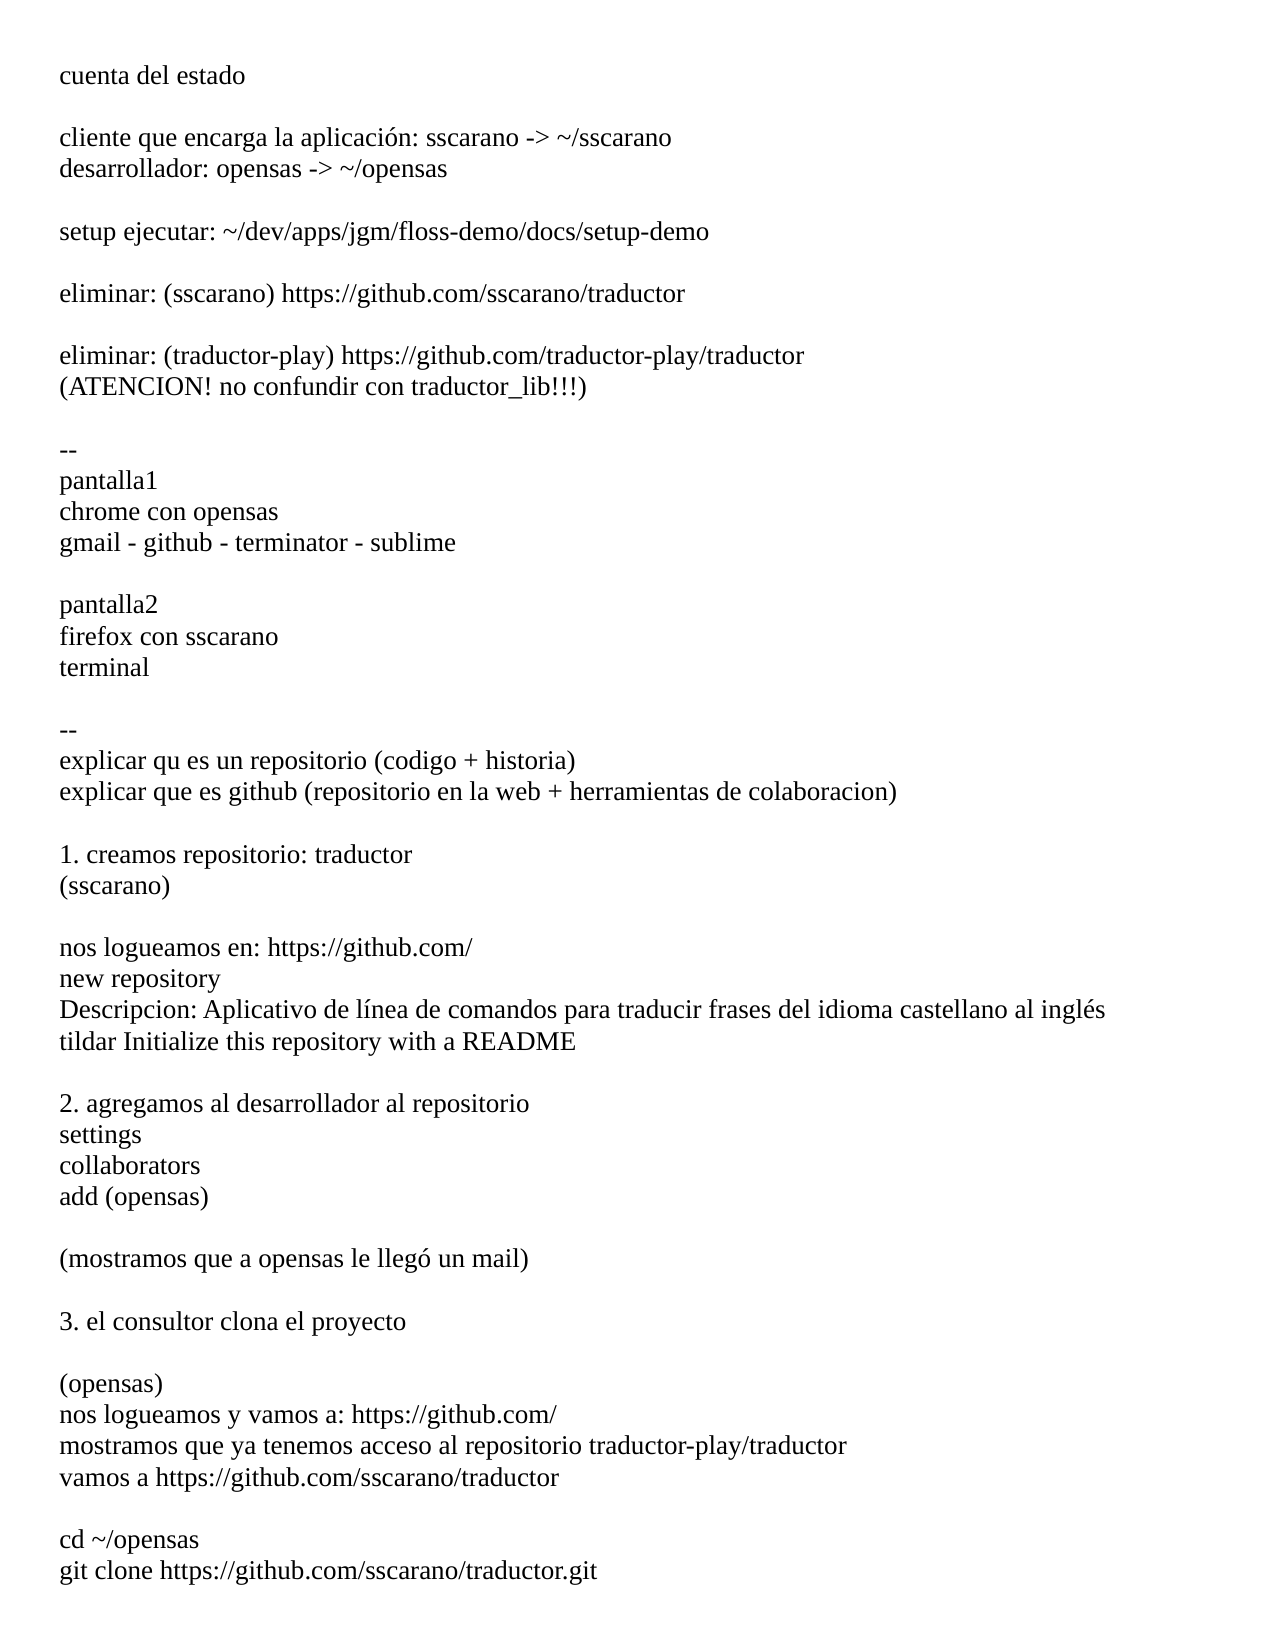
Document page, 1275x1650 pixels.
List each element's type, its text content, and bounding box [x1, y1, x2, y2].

text explicar que es github (repositorio en la web + herramientas de colaboracion) [59, 775, 1216, 807]
text cd ~/opensas [59, 1523, 1216, 1554]
text chrome con opensas [59, 495, 1216, 526]
text mostramos que ya tenemos acceso al repositorio traductor-play/traductor [59, 1429, 1216, 1461]
text pantalla2 [59, 588, 1216, 620]
text gmail - github - terminator - sublime [59, 526, 1216, 557]
text Descripcion: Aplicativo de línea de comandos para traducir frases del idioma castellano al inglés [59, 993, 1216, 1024]
text setup ejecutar: ~/dev/apps/jgm/floss-demo/docs/setup-demo [59, 215, 1216, 246]
text nos logueamos y vamos a: https://github.com/ [59, 1398, 1216, 1429]
text settings [59, 1118, 1216, 1149]
text cliente que encarga la aplicación: sscarano -> ~/sscarano [59, 121, 1216, 152]
text eliminar: (sscarano) https://github.com/sscarano/traductor [59, 277, 1216, 308]
text firefox con sscarano [59, 620, 1216, 651]
text explicar qu es un repositorio (codigo + historia) [59, 744, 1216, 775]
text pantalla1 [59, 464, 1216, 495]
text -- [59, 713, 1216, 744]
text (mostramos que a opensas le llegó un mail) [59, 1243, 1216, 1274]
text (opensas) [59, 1367, 1216, 1398]
text 1. creamos repositorio: traductor [59, 838, 1216, 869]
text (sscarano) [59, 869, 1216, 900]
text 2. agregamos al desarrollador al repositorio [59, 1087, 1216, 1118]
text 3. el consultor clona el proyecto [59, 1305, 1216, 1336]
text tildar Initialize this repository with a README [59, 1024, 1216, 1056]
text cuenta del estado [59, 59, 1216, 90]
text -- [59, 433, 1216, 464]
text git clone https://github.com/sscarano/traductor.git [59, 1554, 1216, 1585]
text (ATENCION! no confundir con traductor_lib!!!) [59, 371, 1216, 402]
text new repository [59, 962, 1216, 993]
text eliminar: (traductor-play) https://github.com/traductor-play/traductor [59, 339, 1216, 371]
text vamos a https://github.com/sscarano/traductor [59, 1461, 1216, 1492]
text collaborators [59, 1149, 1216, 1180]
text desarrollador: opensas -> ~/opensas [59, 152, 1216, 184]
text nos logueamos en: https://github.com/ [59, 931, 1216, 962]
text add (opensas) [59, 1180, 1216, 1211]
text terminal [59, 651, 1216, 682]
